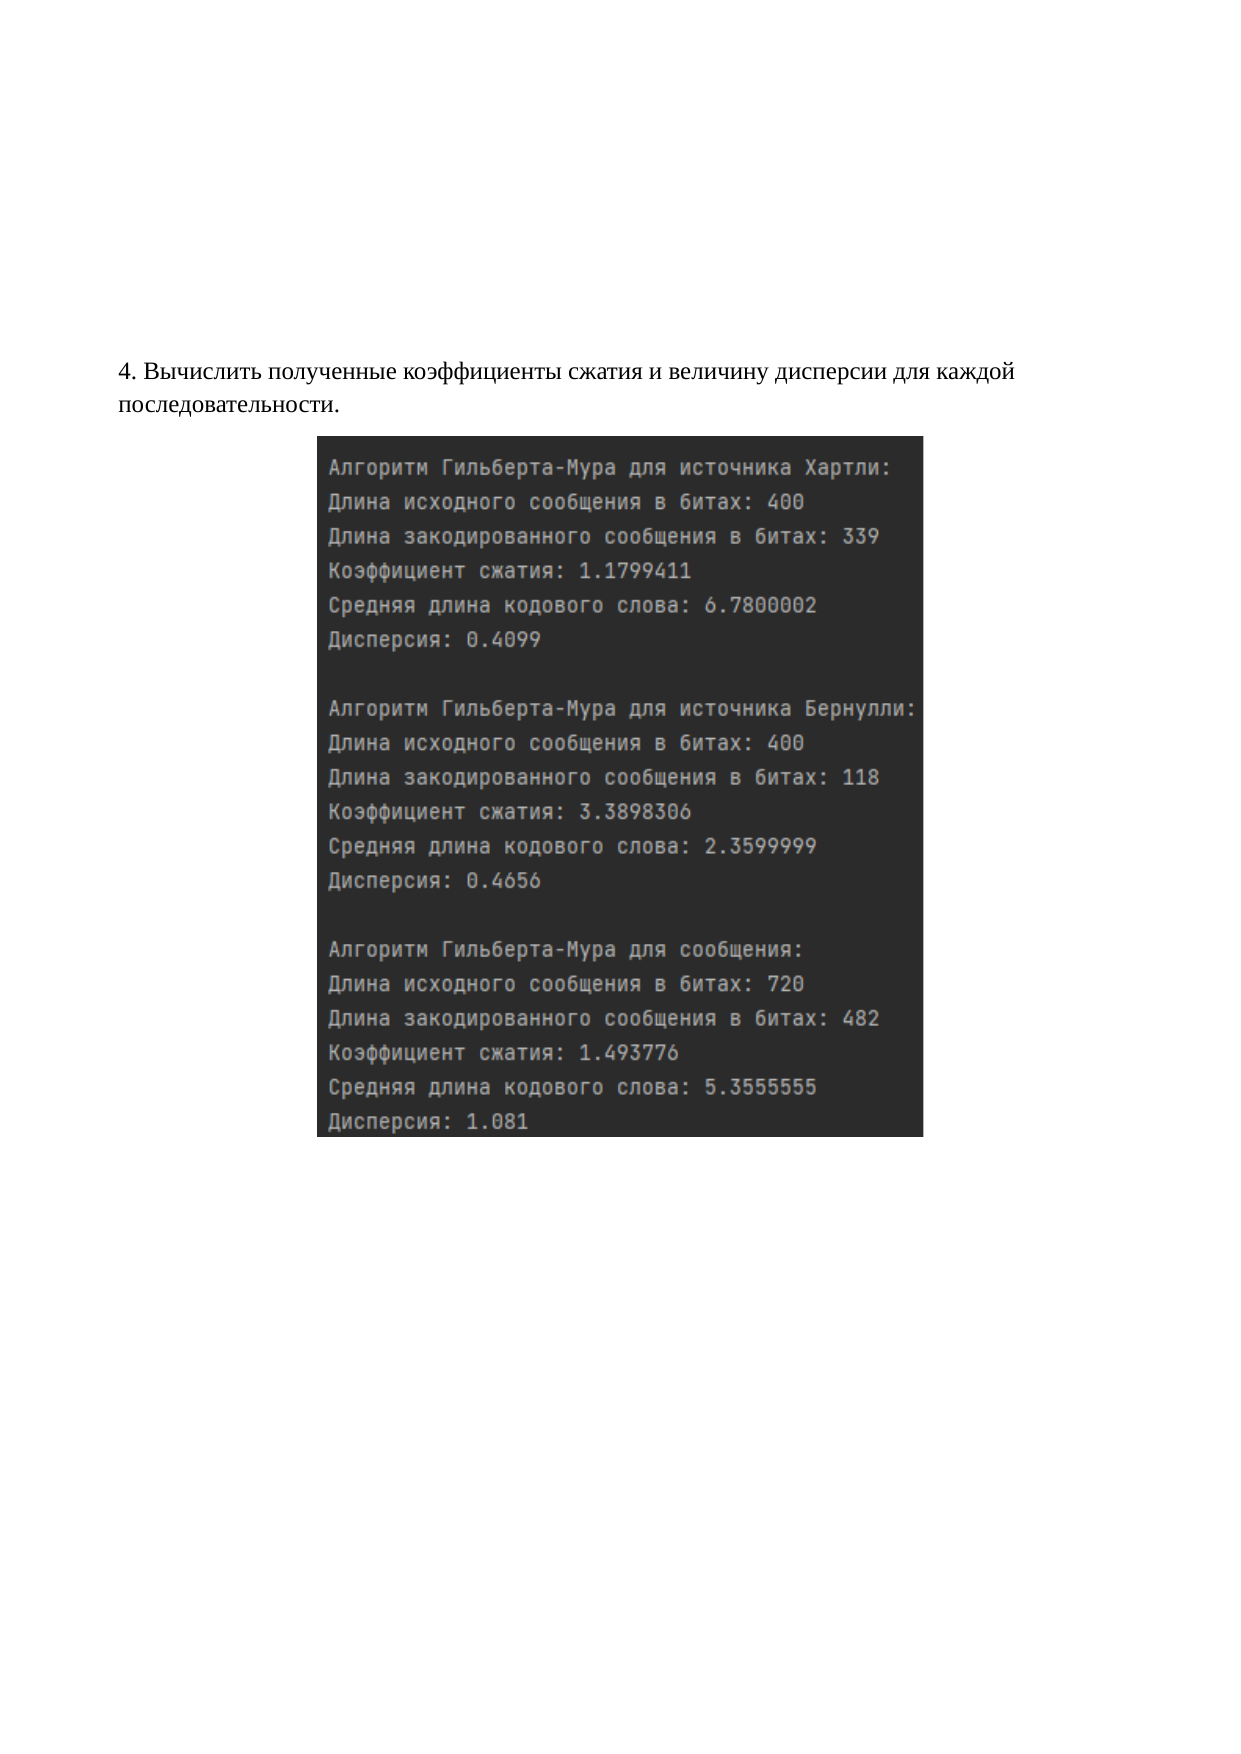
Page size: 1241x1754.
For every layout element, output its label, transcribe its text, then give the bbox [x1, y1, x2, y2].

text 4. Вычислить полученные коэффициенты сжатия и величину дисперсии для каждой последовательности. [118, 356, 1017, 418]
picture [317, 436, 924, 1137]
